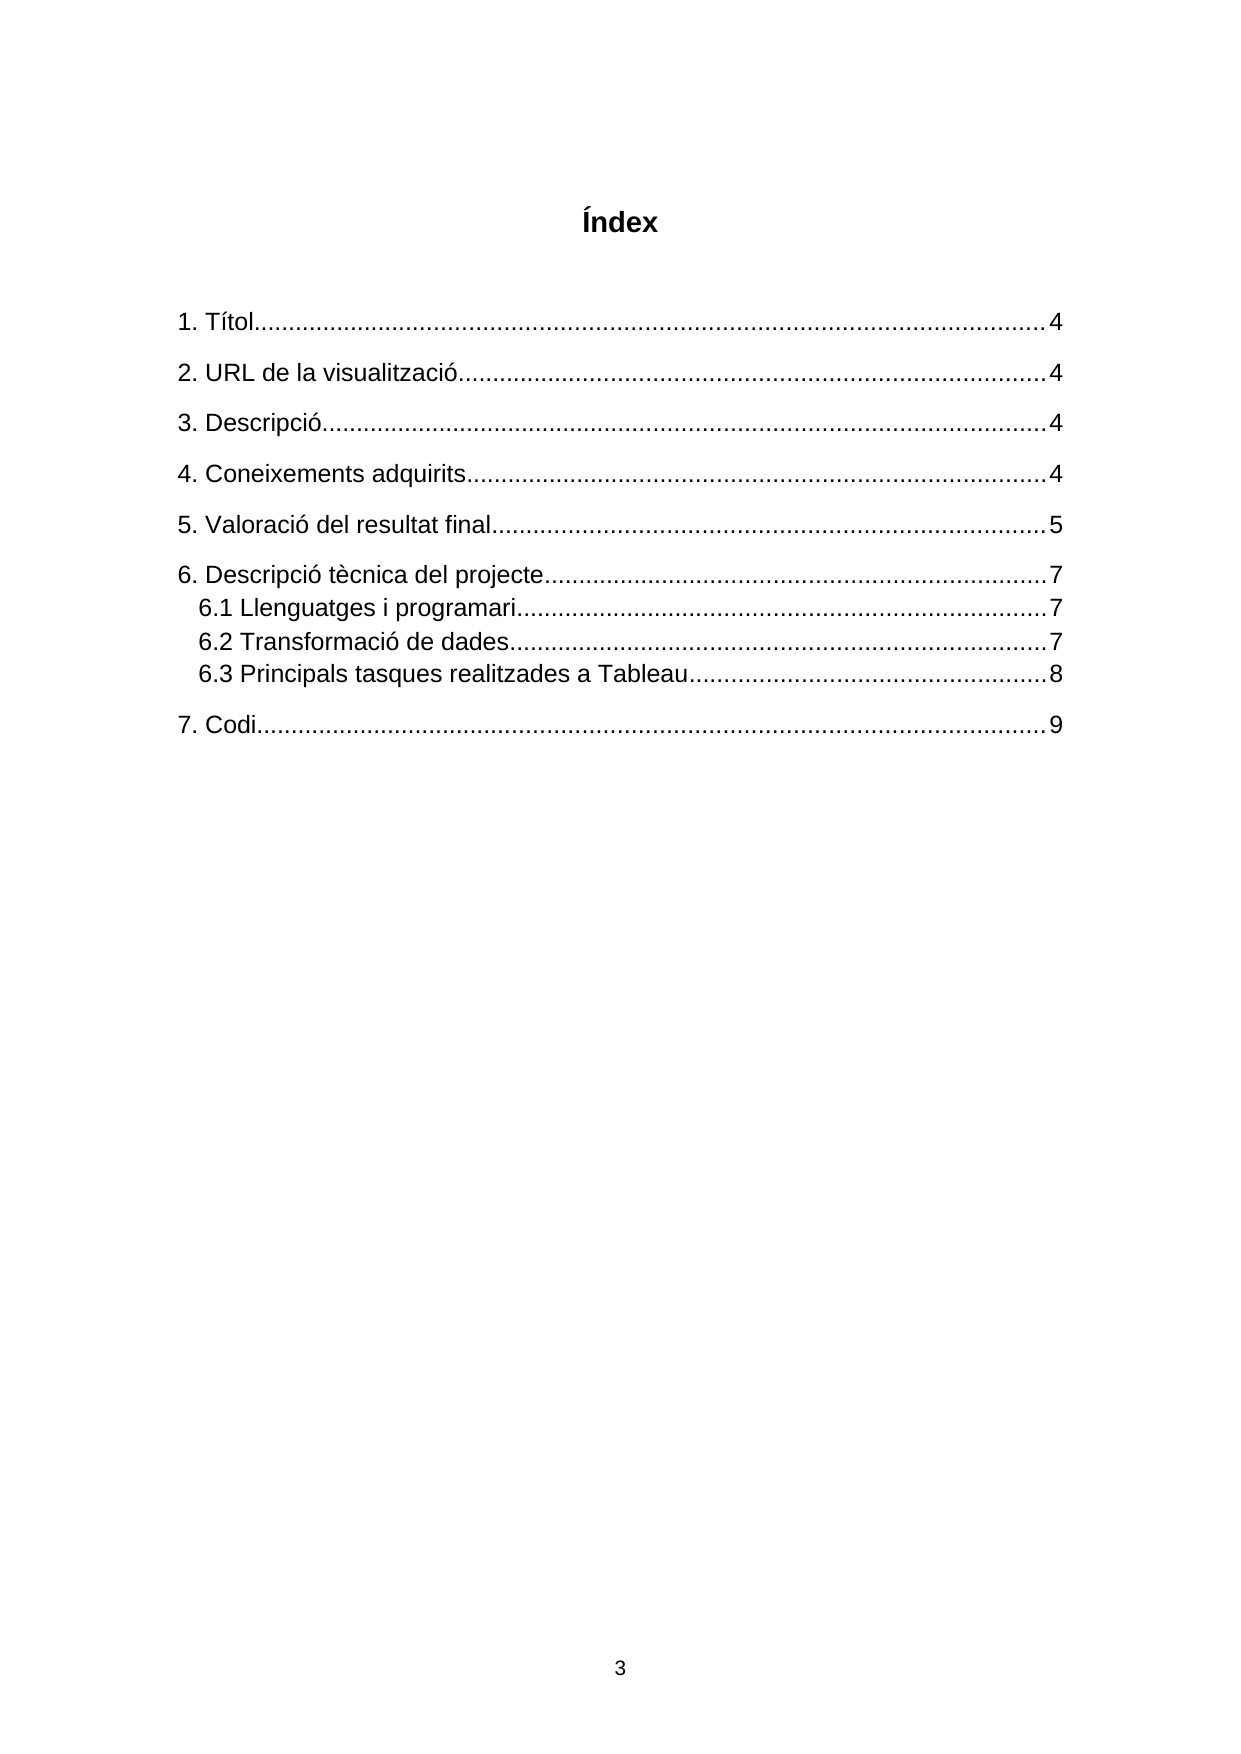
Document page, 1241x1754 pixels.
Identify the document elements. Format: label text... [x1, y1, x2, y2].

text 7. Codi 9 [177, 710, 1063, 739]
text 1. Títol 4 [177, 307, 1063, 336]
text 4. Coneixements adquirits 4 [177, 459, 1063, 488]
text 5. Valoració del resultat final 5 [177, 510, 1063, 538]
text 6.2 Transformació de dades 7 [198, 626, 1063, 655]
text 3. Descripció 4 [177, 408, 1063, 437]
text 6.3 Principals tasques realitzades a Tableau 8 [198, 659, 1063, 688]
text 2. URL de la visualització 4 [177, 357, 1063, 386]
text 6. Descripció tècnica del projecte 7 [177, 560, 1063, 589]
text 6.1 Llenguatges i programari 7 [198, 593, 1063, 622]
text Índex [177, 205, 1063, 239]
